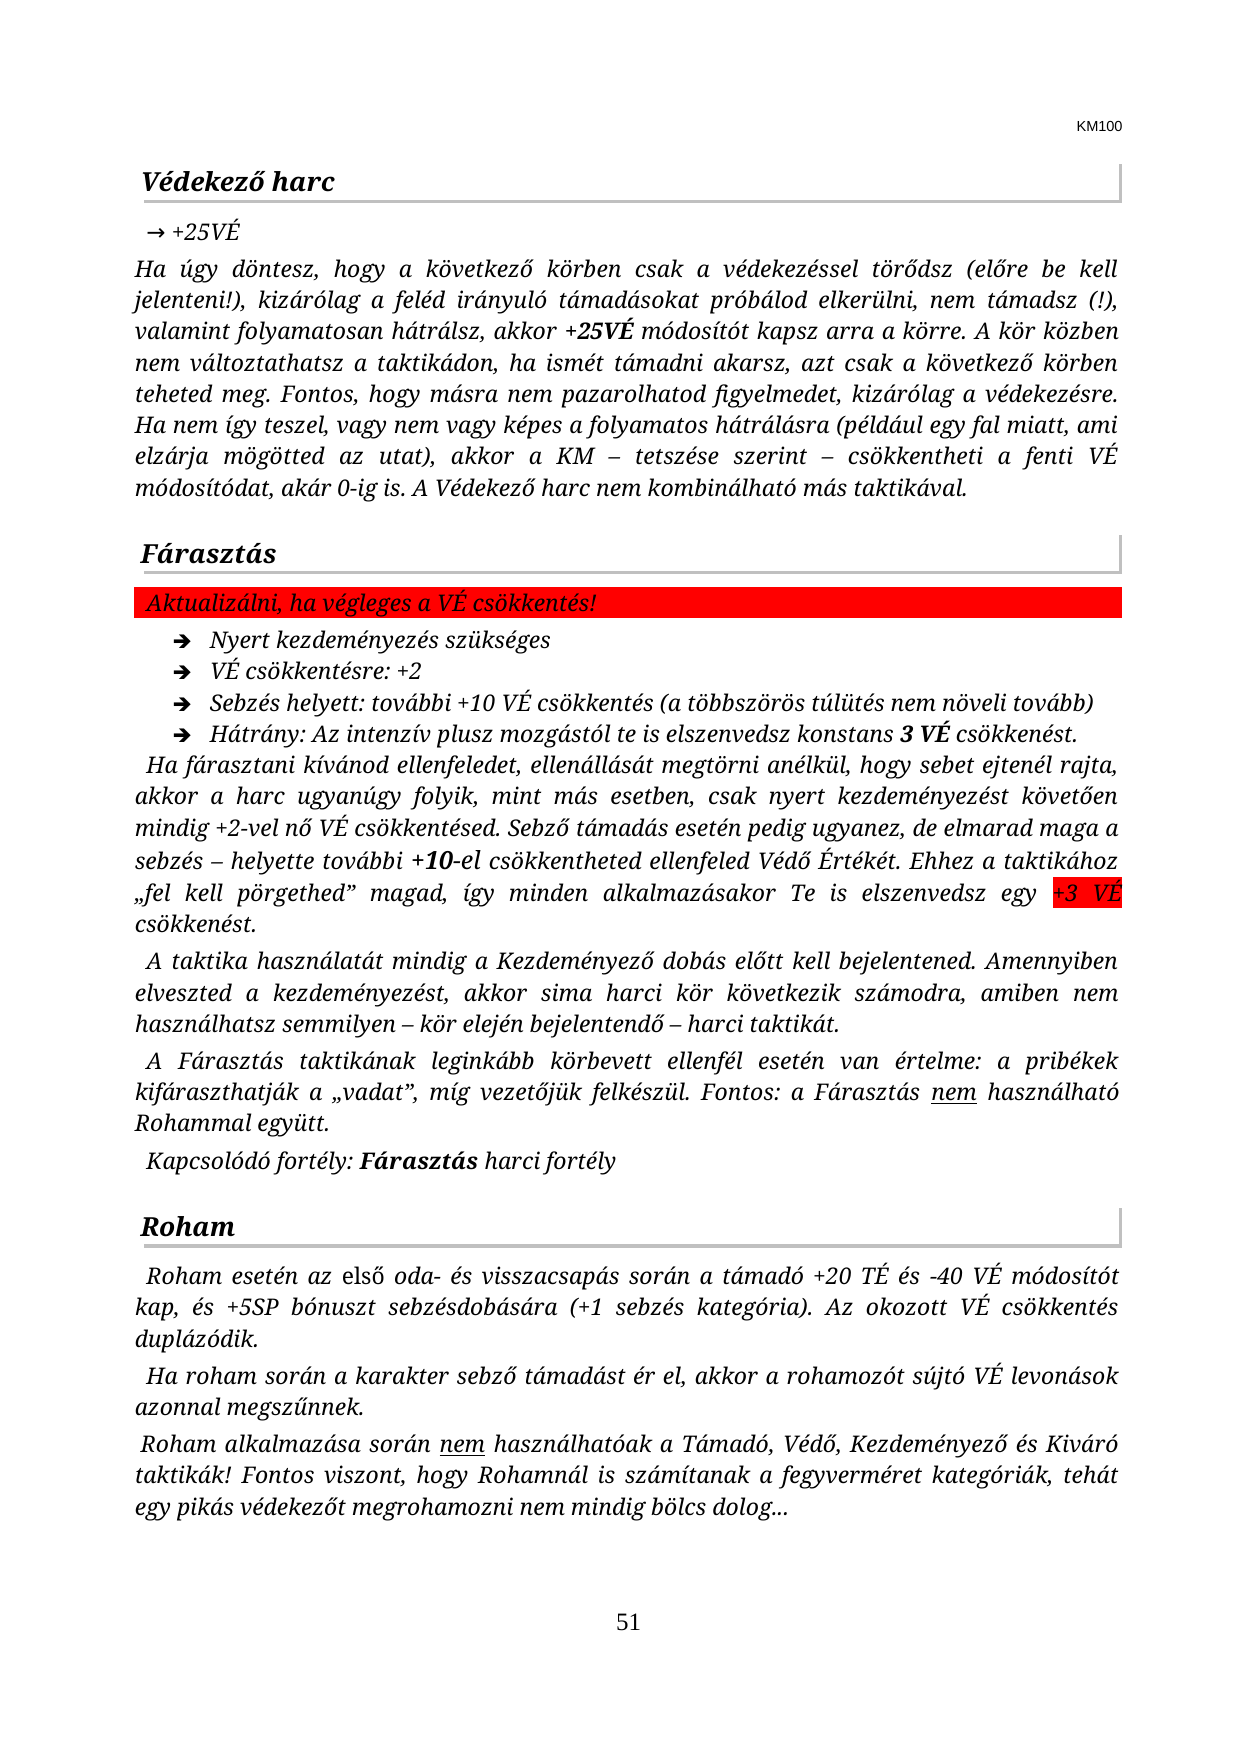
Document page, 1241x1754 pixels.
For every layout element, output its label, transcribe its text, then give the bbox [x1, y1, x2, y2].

text Ha roham során a karakter sebző támadást ér el, akkor a rohamozót sújtó VÉ levonások azonnal megszűnnek. [134, 1360, 1122, 1422]
subtitle Fárasztás [140, 535, 1118, 571]
text → +25VÉ [134, 216, 1122, 247]
text Ha fárasztani kívánod ellenfeledet, ellenállását megtörni anélkül, hogy sebet ejtenél rajta, akkor a harc ugyanúgy folyik, mint más esetben, csak nyert kezdeményezést követően mindig +2-vel nő VÉ csökkentésed. Sebző támadás esetén pedig ugyanez, de elmarad maga a sebzés – helyette további +10-el csökkentheted ellenfeled Védő Értékét. Ehhez a taktikához „fel kell pörgethed” magad, így minden alkalmazásakor Te is elszenvedsz egy +3 VÉ csökkenést. [134, 749, 1122, 939]
list VÉ csökkentésre: +2 [172, 655, 1122, 687]
list Sebzés helyett: további +10 VÉ csökkentés (a többszörös túlütés nem növeli tovább) [172, 687, 1122, 718]
text Roham alkalmazása során nem használhatóak a Támadó, Védő, Kezdeményező és Kiváró taktikák! Fontos viszont, hogy Rohamnál is számítanak a fegyverméret kategóriák, tehát egy pikás védekezőt megrohamozni nem mindig bölcs dolog... [134, 1428, 1122, 1522]
text Ha úgy döntesz, hogy a következő körben csak a védekezéssel törődsz (előre be kell jelenteni!), kizárólag a feléd irányuló támadásokat próbálod elkerülni, nem támadsz (!), valamint folyamatosan hátrálsz, akkor +25VÉ módosítót kapsz arra a körre. A kör közben nem változtathatsz a taktikádon, ha ismét támadni akarsz, azt csak a következő körben teheted meg. Fontos, hogy másra nem pazarolhatod figyelmedet, kizárólag a védekezésre. Ha nem így teszel, vagy nem vagy képes a folyamatos hátrálásra (például egy fal miatt, ami elzárja mögötted az utat), akkor a KM – tetszése szerint – csökkentheti a fenti VÉ módosítódat, akár 0-ig is. A Védekező harc nem kombinálható más taktikával. [134, 253, 1122, 503]
text A taktika használatát mindig a Kezdeményező dobás előtt kell bejelentened. Amennyiben elveszted a kezdeményezést, akkor sima harci kör következik számodra, amiben nem használhatsz semmilyen – kör elején bejelentendő – harci taktikát. [134, 945, 1122, 1039]
text Aktualizálni, ha végleges a VÉ csökkentés! [134, 587, 1122, 618]
text Roham esetén az első oda- és visszacsapás során a támadó +20 TÉ és -40 VÉ módosítót kap, és +5SP bónuszt sebzésdobására (+1 sebzés kategória). Az okozott VÉ csökkentés duplázódik. [134, 1260, 1122, 1354]
subtitle Védekező harc [140, 164, 1118, 199]
subtitle Roham [140, 1208, 1118, 1244]
text A Fárasztás taktikának leginkább körbevett ellenfél esetén van értelme: a pribékek kifáraszthatják a „vadat”, míg vezetőjük felkészül. Fontos: a Fárasztás nem használható Rohammal együtt. [134, 1045, 1122, 1139]
list Hátrány: Az intenzív plusz mozgástól te is elszenvedsz konstans 3 VÉ csökkenést. [172, 718, 1122, 749]
list Nyert kezdeményezés szükséges [172, 624, 1122, 655]
text Kapcsolódó fortély: Fárasztás harci fortély [134, 1144, 1122, 1176]
